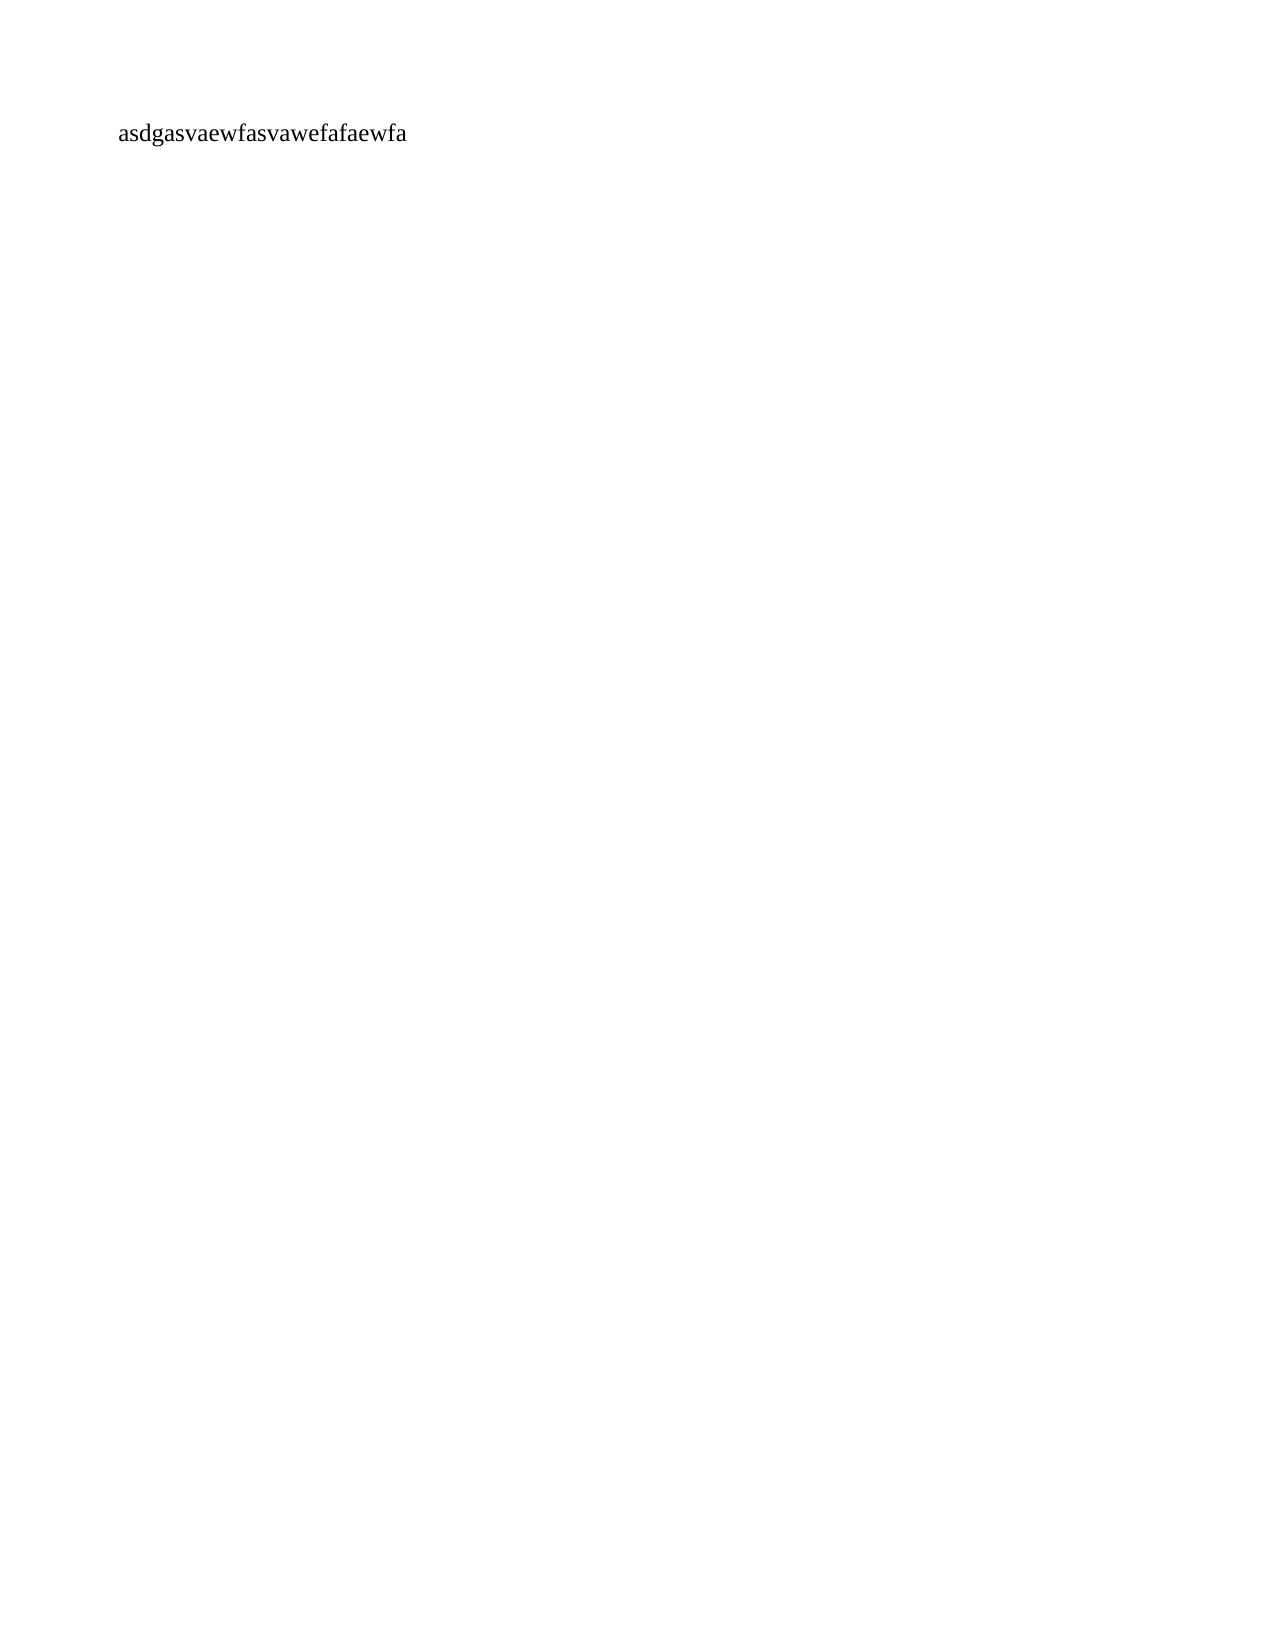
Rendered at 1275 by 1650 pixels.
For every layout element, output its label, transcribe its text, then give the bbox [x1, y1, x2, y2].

text asdgasvaewfasvawefafaewfa [118, 118, 1157, 147]
